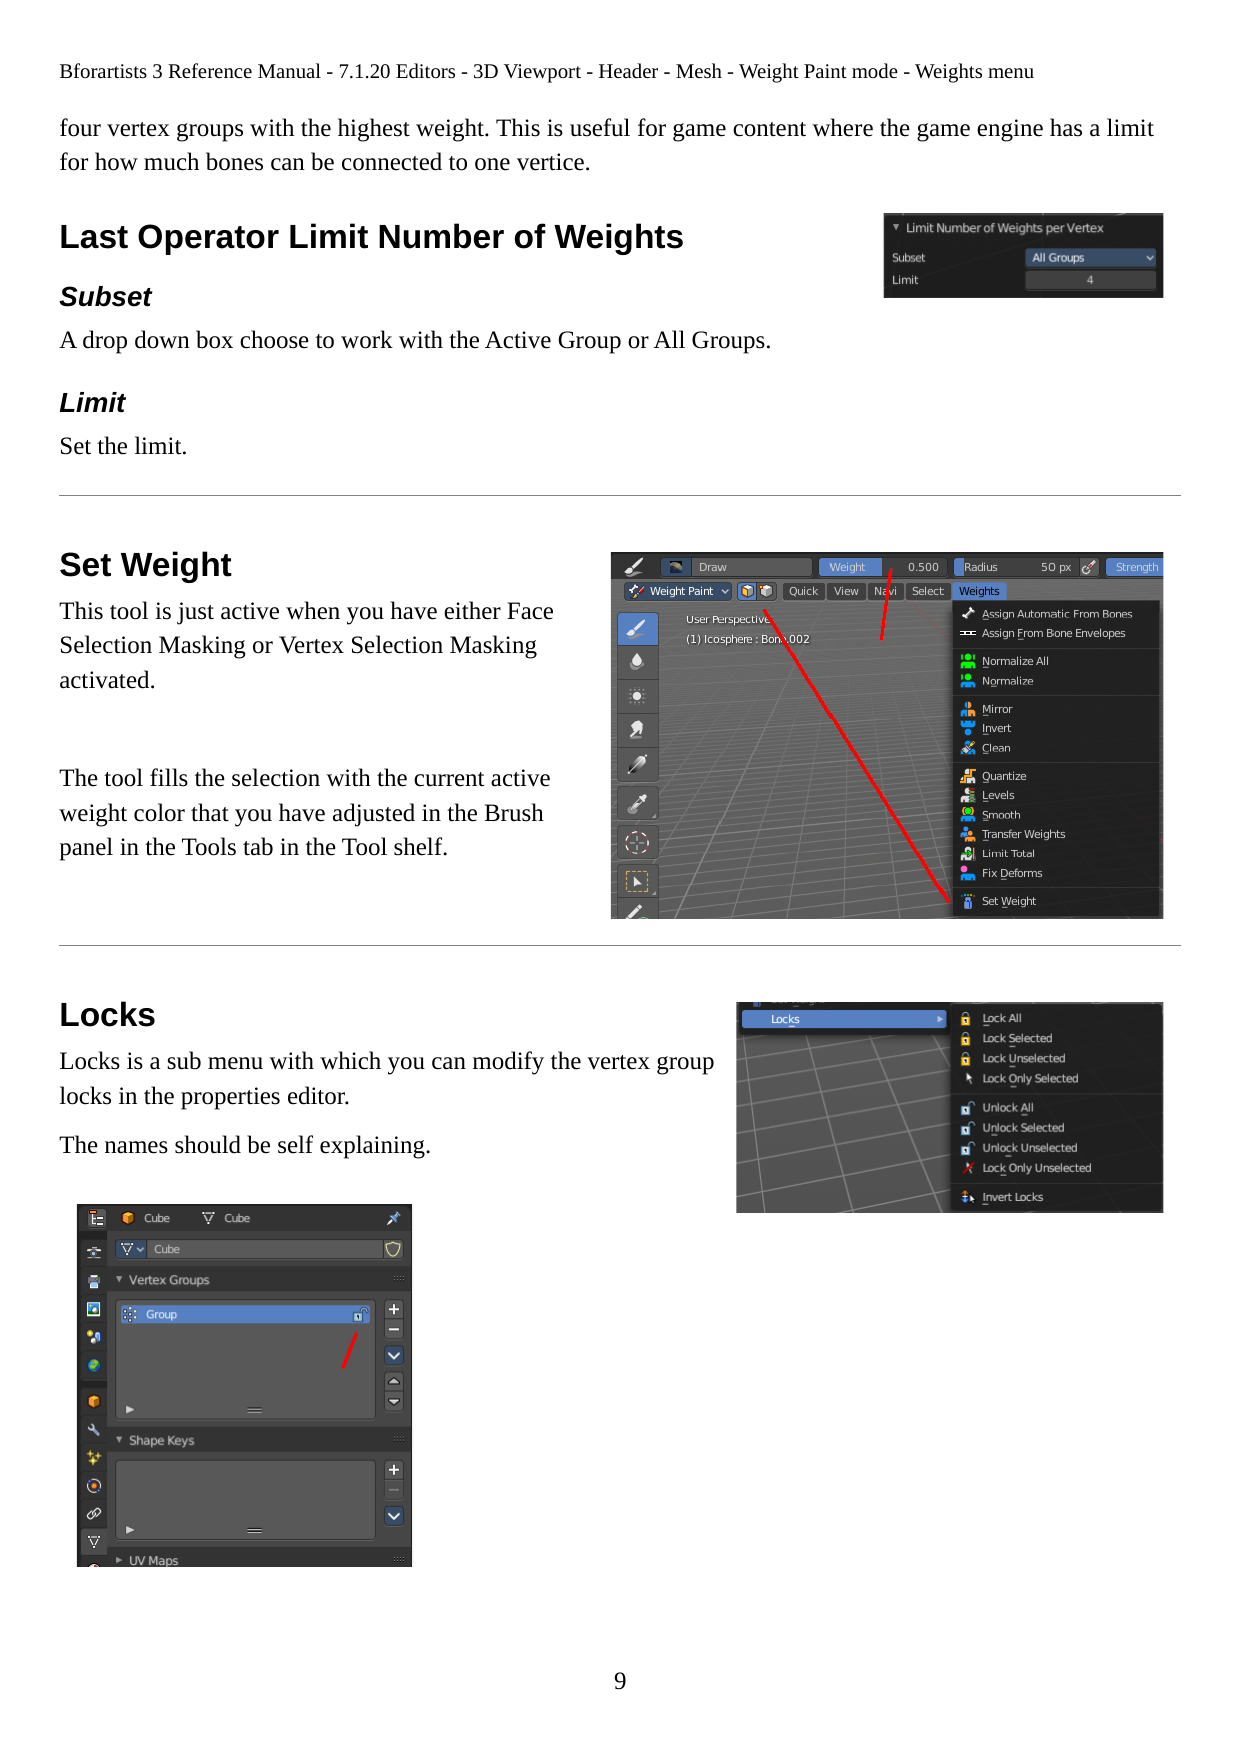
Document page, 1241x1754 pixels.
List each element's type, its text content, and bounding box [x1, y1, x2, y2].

text A drop down box choose to work with the Active Group or All Groups. [59, 325, 1181, 354]
subtitle Last Operator Limit Number of Weights [59, 217, 883, 256]
text four vertex groups with the highest weight. This is useful for game content where the game engine has a limit for how much bones can be connected to one vertice. [59, 113, 1181, 176]
subtitle Locks [59, 995, 1181, 1034]
text Set the limit. [59, 431, 1181, 460]
text This tool is just active when you have either Face Selection Masking or Vertex Selection Masking activated. [59, 596, 610, 694]
picture [76, 1204, 414, 1567]
picture [883, 213, 1164, 298]
picture [610, 552, 1164, 919]
subtitle Limit [59, 387, 1181, 418]
subtitle Set Weight [59, 545, 1181, 584]
picture [736, 1002, 1164, 1213]
subtitle Subset [59, 281, 1181, 312]
text Locks is a sub menu with which you can modify the vertex group locks in the properties editor. [59, 1046, 736, 1110]
text The tool fills the selection with the current active weight color that you have adjusted in the Brush panel in the Tools tab in the Tool shelf. [59, 763, 610, 861]
text The names should be self explaining. [59, 1130, 736, 1159]
